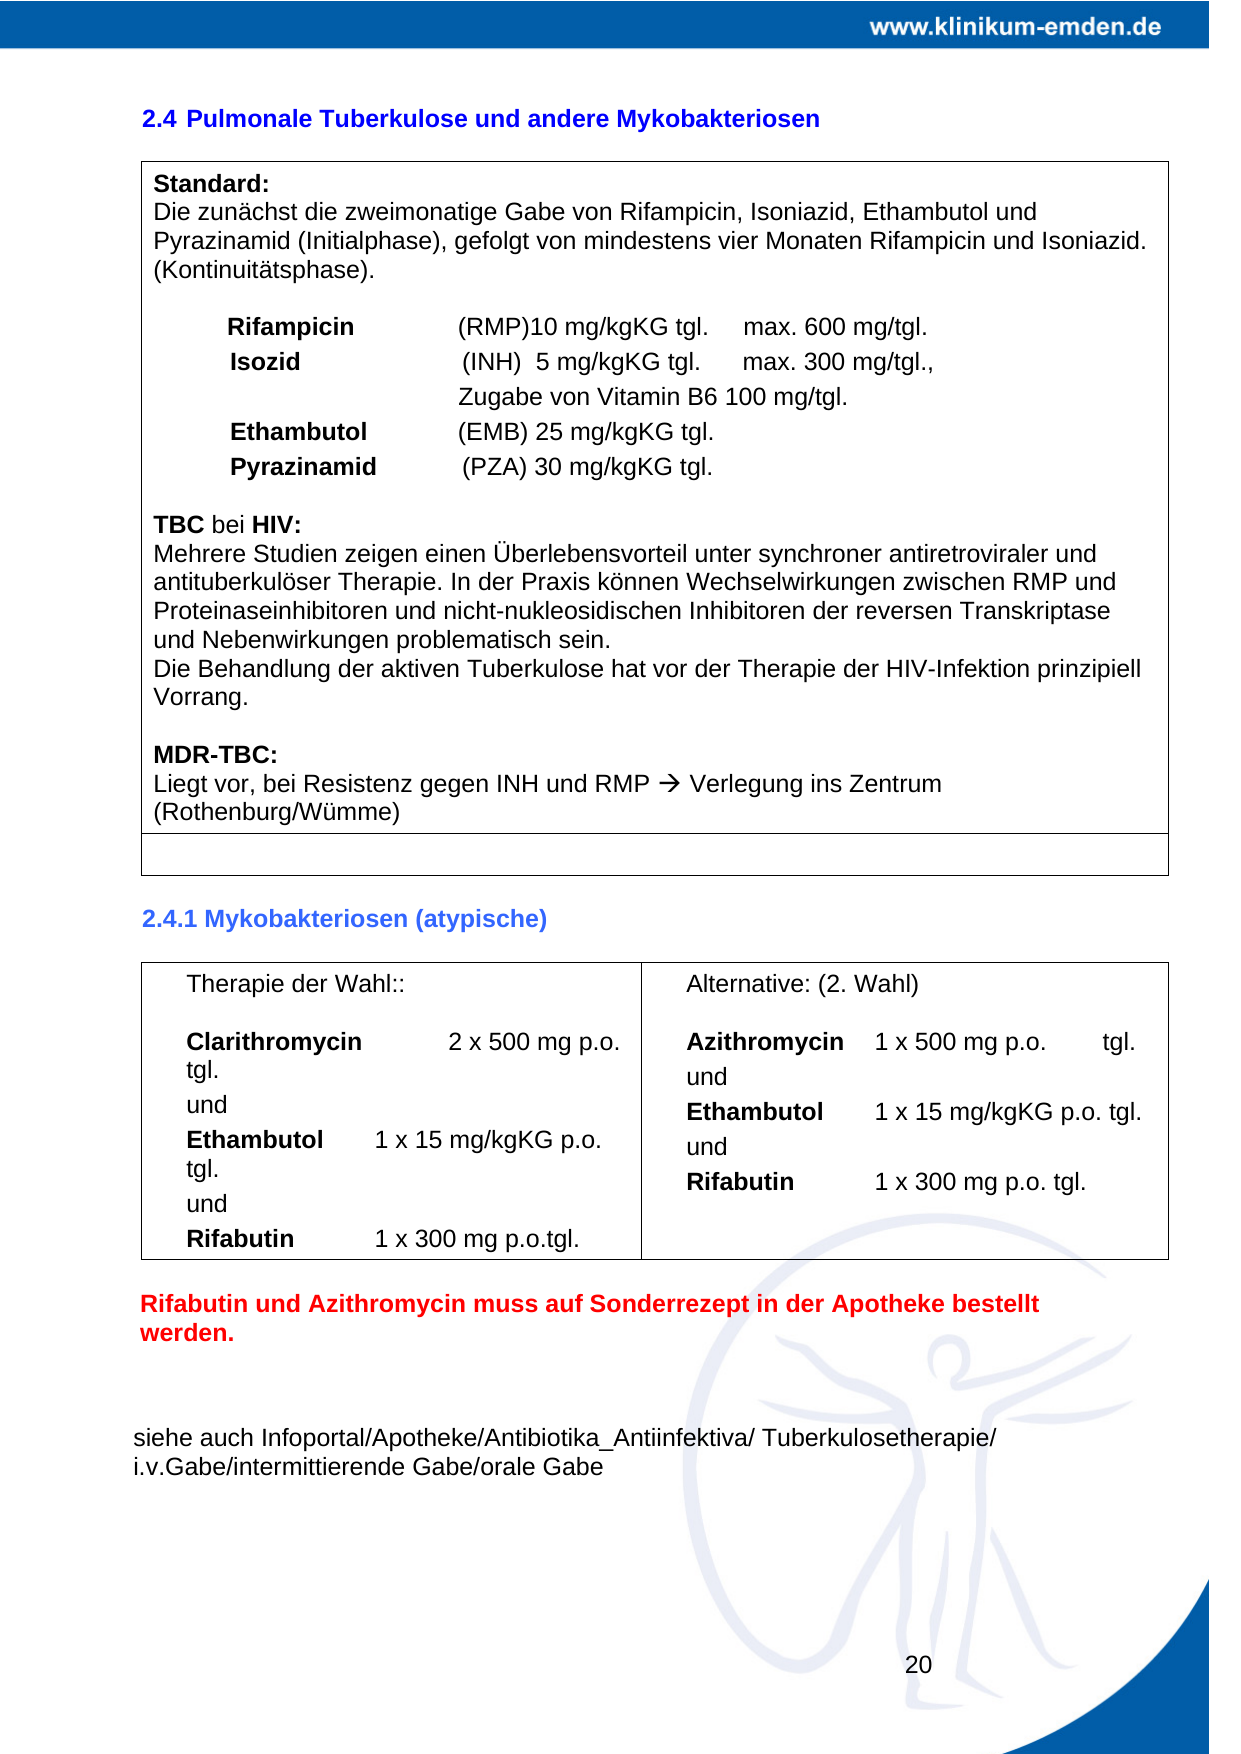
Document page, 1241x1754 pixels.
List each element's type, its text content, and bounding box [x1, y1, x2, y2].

text werden. [112, 1318, 1157, 1347]
table_cell [142, 834, 1168, 875]
text 2.4 Pulmonale Tuberkulose und andere Mykobakteriosen [142, 104, 1157, 161]
table_header Alternative: (2. Wahl) Azithromycin 1 x 500 mg p.o. tgl. und Ethambutol 1 x 15 mg/kgKG p.o. tgl. und Rifabutin 1 x 300 mg p.o. tgl. [642, 963, 1168, 1259]
text siehe auch Infoportal/Apotheke/Antibiotika_Antiinfektiva/ Tuberkulosetherapie/ [112, 1423, 1157, 1452]
picture [0, 1, 1209, 1754]
text Rifabutin und Azithromycin muss auf Sonderrezept in der Apotheke bestellt [112, 1289, 1157, 1318]
text i.v.Gabe/intermittierende Gabe/orale Gabe [112, 1452, 1157, 1481]
table_header Therapie der Wahl:: Clarithromycin 2 x 500 mg p.o. tgl. und Ethambutol 1 x 15 mg/kgKG p.o. tgl. und Rifabutin 1 x 300 mg p.o.tgl. [142, 963, 641, 1259]
table_header Standard: Die zunächst die zweimonatige Gabe von Rifampicin, Isoniazid, Ethambutol und Pyrazinamid (Initialphase), gefolgt von mindestens vier Monaten Rifampicin und Isoniazid. (Kontinuitätsphase). Rifampicin (RMP)10 mg/kgKG tgl. max. 600 mg/tgl. Isozid (INH) 5 mg/kgKG tgl. max. 300 mg/tgl., Zugabe von Vitamin B6 100 mg/tgl. Ethambutol (EMB) 25 mg/kgKG tgl. Pyrazinamid (PZA) 30 mg/kgKG tgl. TBC bei HIV: Mehrere Studien zeigen einen Überlebensvorteil unter synchroner antiretroviraler und antituberkulöser Therapie. In der Praxis können Wechselwirkungen zwischen RMP und Proteinaseinhibitoren und nicht-nukleosidischen Inhibitoren der reversen Transkriptase und Nebenwirkungen problematisch sein. Die Behandlung der aktiven Tuberkulose hat vor der Therapie der HIV-Infektion prinzipiell Vorrang. MDR-TBC: Liegt vor, bei Resistenz gegen INH und RMP  Verlegung ins Zentrum (Rothenburg/Wümme) [142, 162, 1168, 832]
text 2.4.1 Mykobakteriosen (atypische) [142, 904, 1157, 933]
